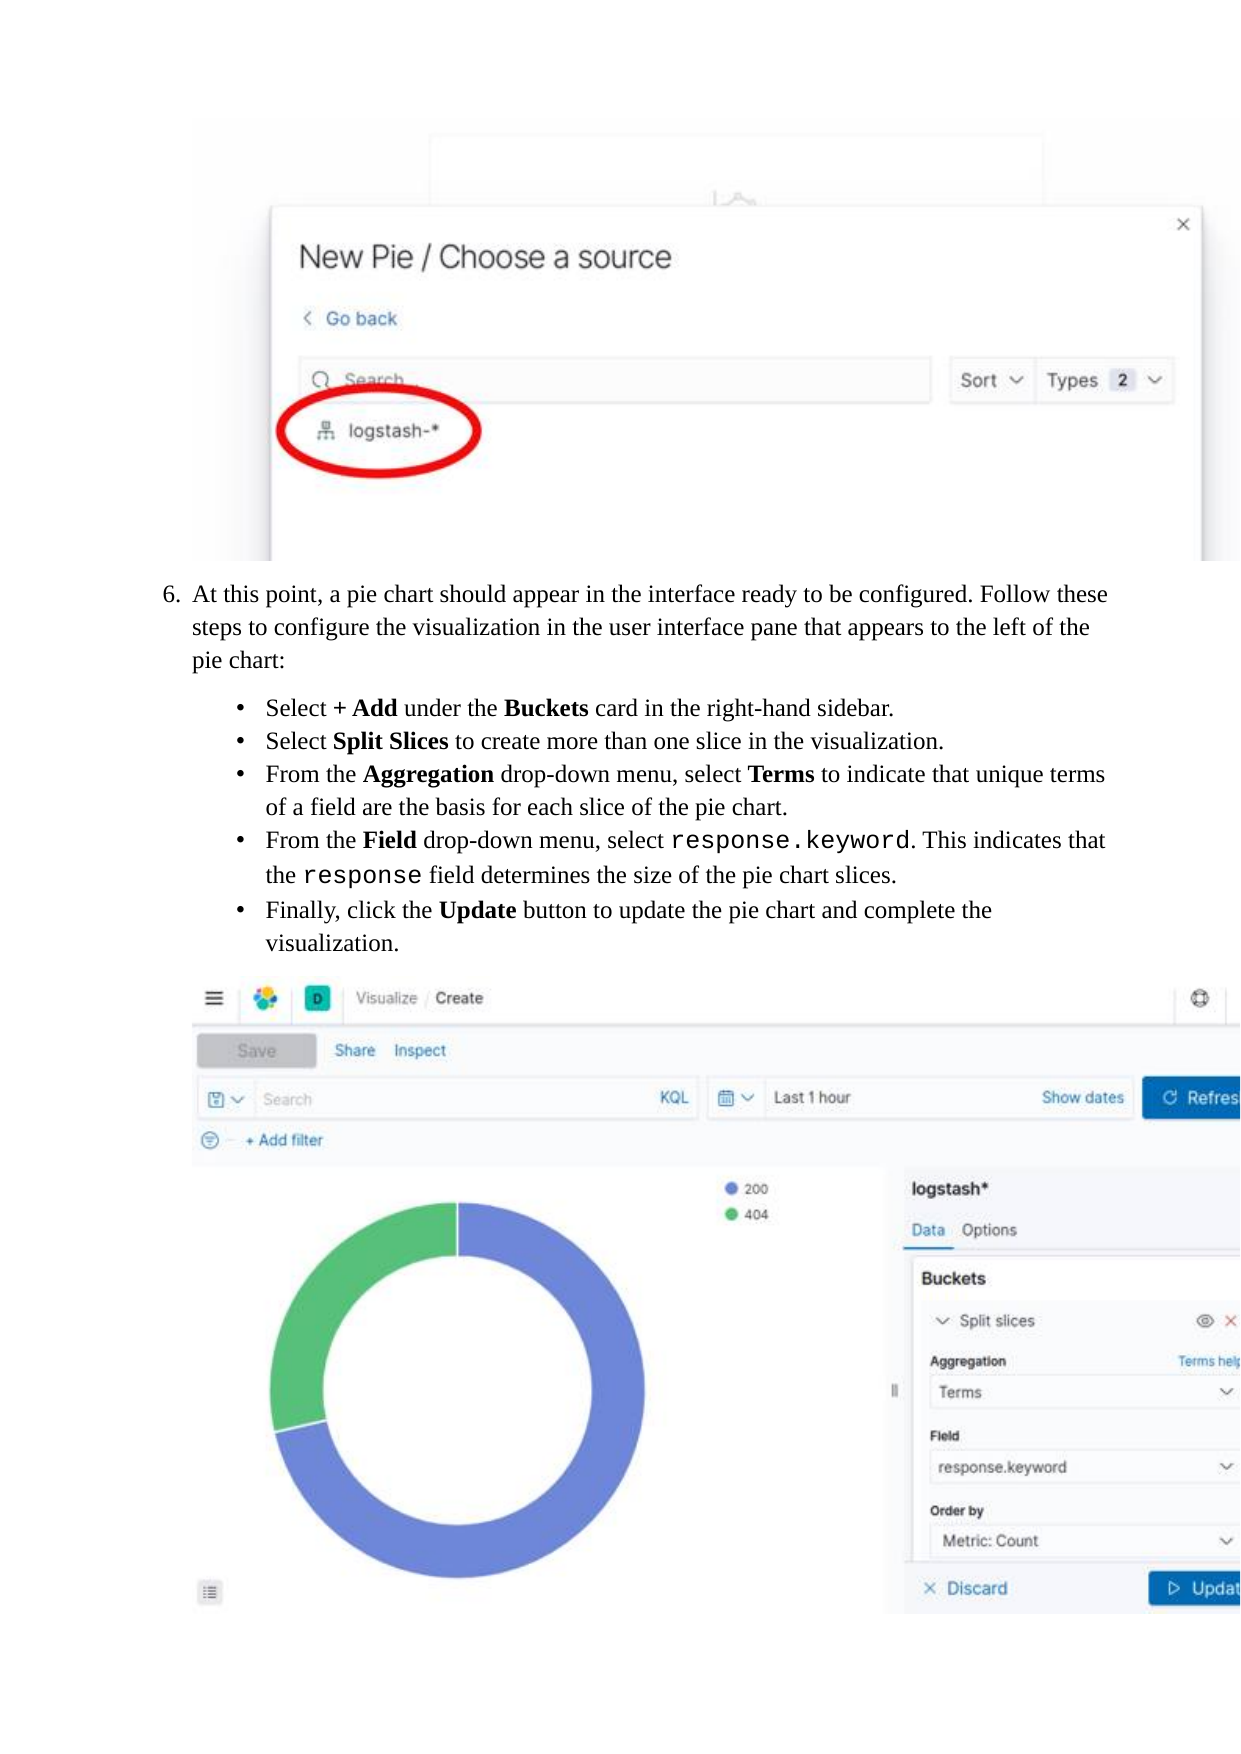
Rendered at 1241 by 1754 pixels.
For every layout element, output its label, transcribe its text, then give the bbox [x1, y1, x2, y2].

list Select Split Slices to create more than one slice in the visualization. [236, 726, 1122, 754]
list Select + Add under the Buckets card in the right-hand sidebar. [236, 693, 1122, 722]
list From the Field drop-down menu, select response.keyword. This indicates that the response field determines the size of the pie chart slices. [236, 825, 1122, 891]
list Finally, click the Update button to update the pie chart and complete the visualization. [236, 895, 1122, 957]
list At this point, a pie chart should appear in the interface ready to be configured. Follow these steps to configure the visualization in the user interface pane that appears to the left of the pie chart: [162, 579, 1122, 674]
list From the Aggregation drop-down menu, select Terms to indicate that unique terms of a field are the basis for each slice of the pie chart. [236, 759, 1122, 821]
picture [191, 976, 1241, 1614]
picture [191, 118, 1241, 561]
